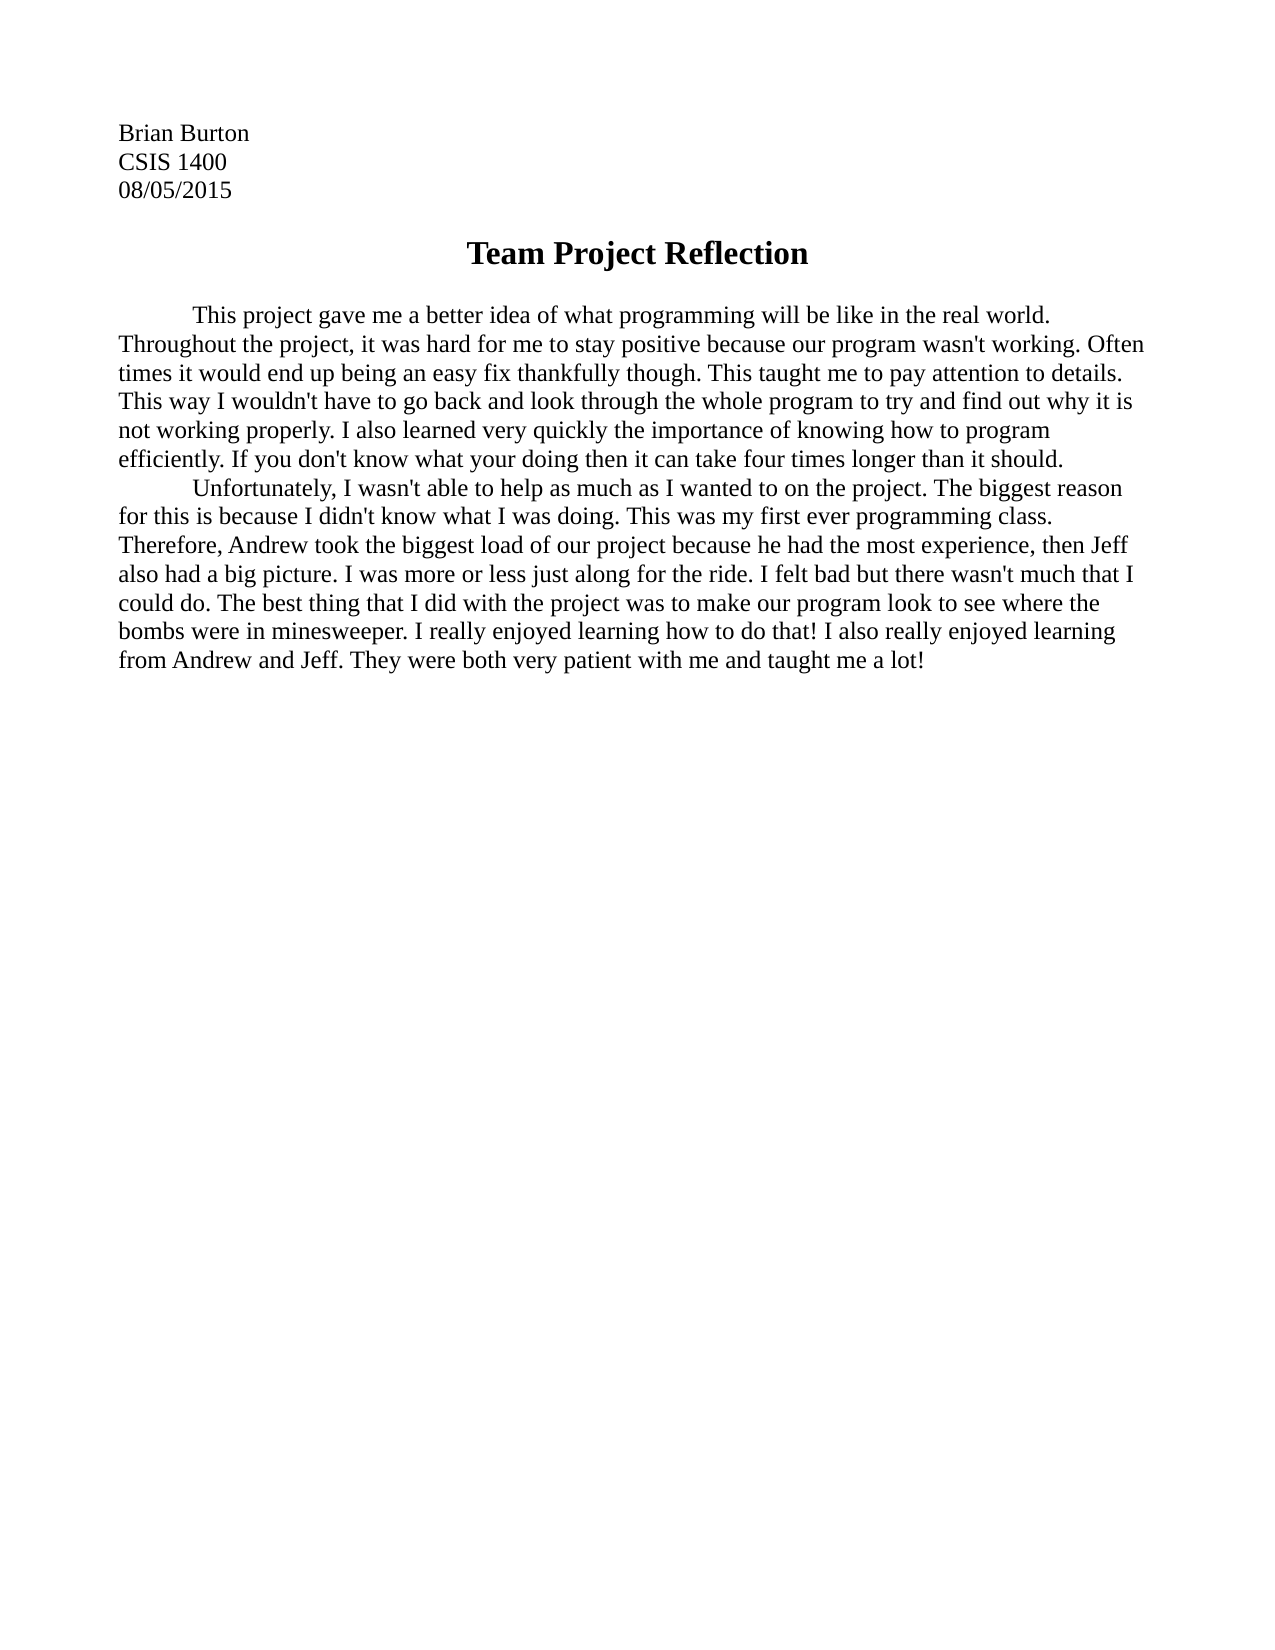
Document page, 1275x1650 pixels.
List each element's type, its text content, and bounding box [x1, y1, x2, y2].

text Brian Burton [118, 118, 1157, 147]
text Team Project Reflection [118, 233, 1157, 271]
text This project gave me a better idea of what programming will be like in the real world. Throughout the project, it was hard for me to stay positive because our program wasn't working. Often times it would end up being an easy fix thankfully though. This taught me to pay attention to details. This way I wouldn't have to go back and look through the whole program to try and find out why it is not working properly. I also learned very quickly the importance of knowing how to program efficiently. If you don't know what your doing then it can take four times longer than it should. [118, 300, 1157, 473]
text Unfortunately, I wasn't able to help as much as I wanted to on the project. The biggest reason for this is because I didn't know what I was doing. This was my first ever programming class. Therefore, Andrew took the biggest load of our project because he had the most experience, then Jeff also had a big picture. I was more or less just along for the ride. I felt bad but there wasn't much that I could do. The best thing that I did with the project was to make our program look to see where the bombs were in minesweeper. I really enjoyed learning how to do that! I also really enjoyed learning from Andrew and Jeff. They were both very patient with me and taught me a lot! [118, 473, 1157, 674]
text CSIS 1400 [118, 147, 1157, 176]
text 08/05/2015 [118, 176, 1157, 204]
